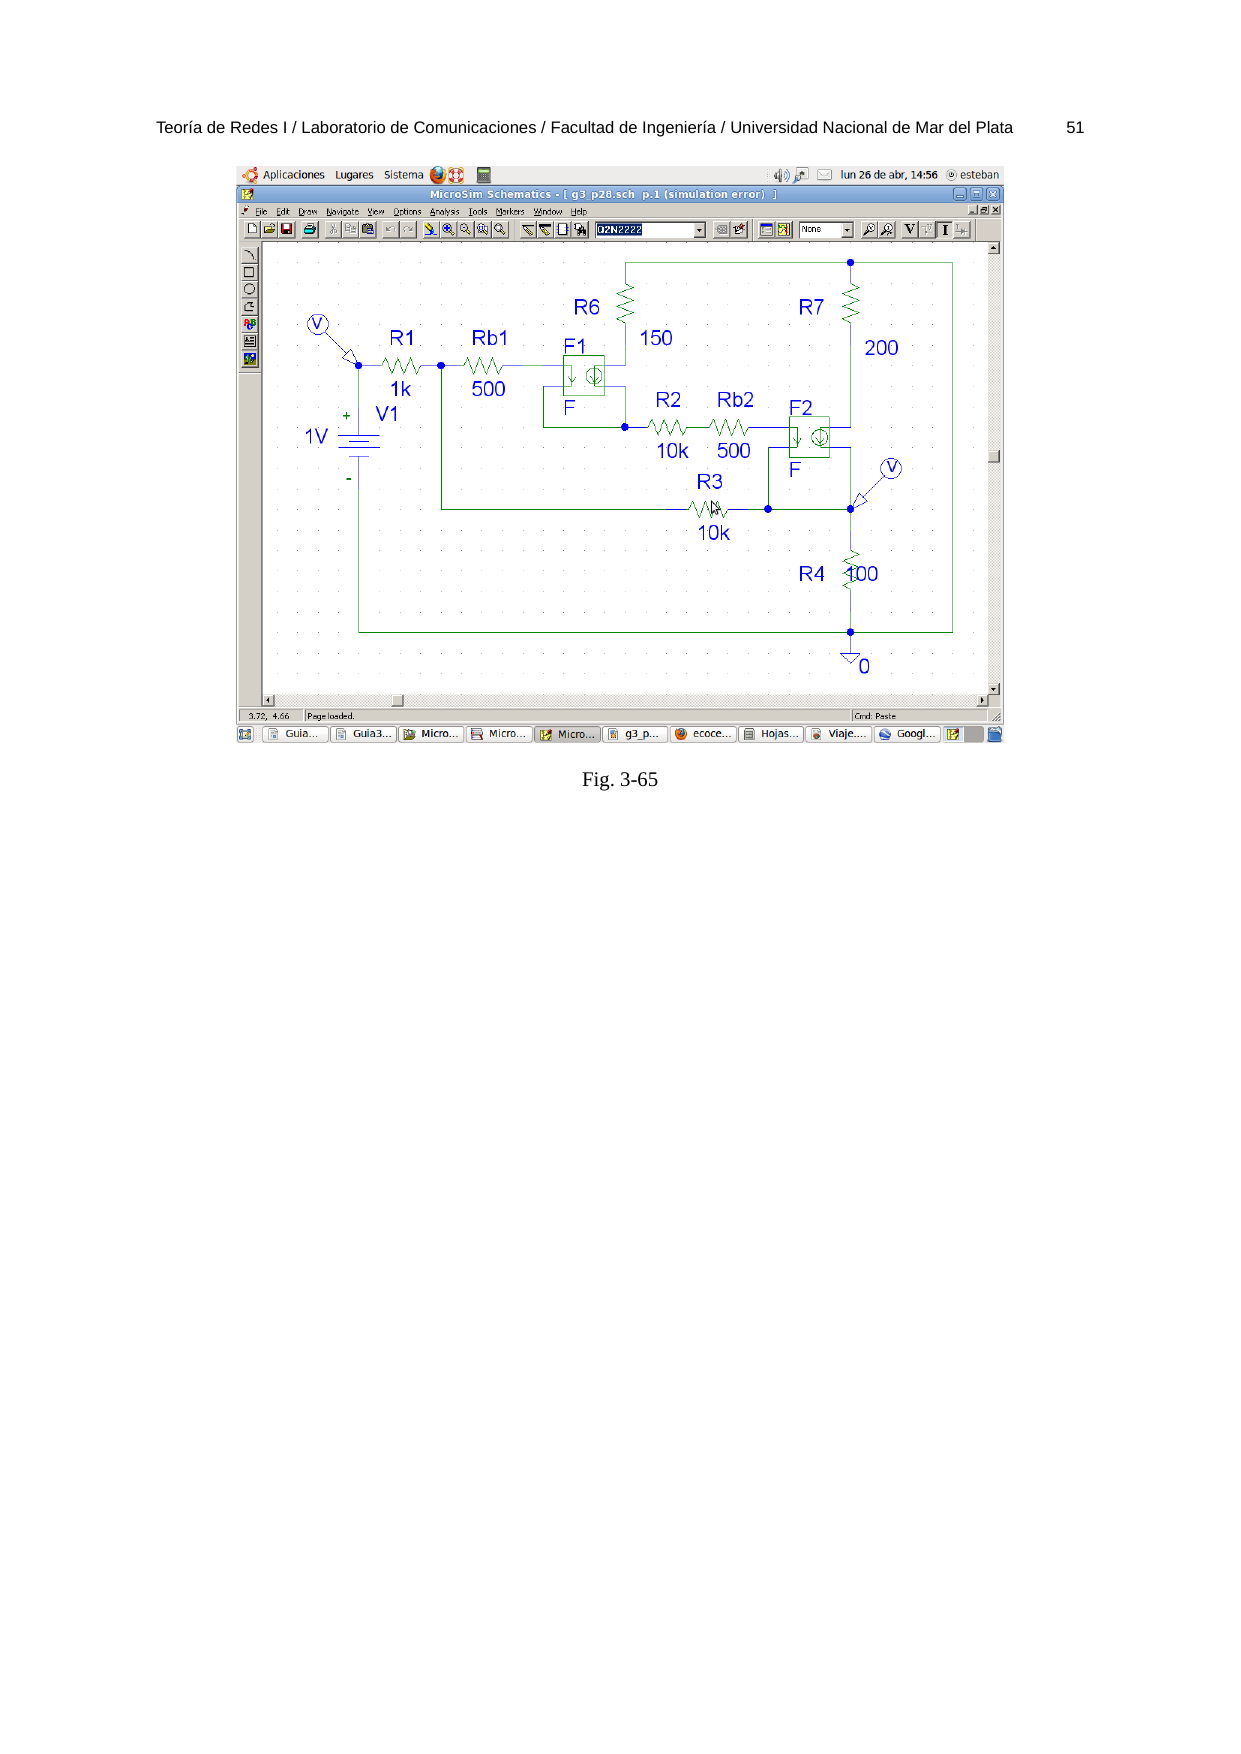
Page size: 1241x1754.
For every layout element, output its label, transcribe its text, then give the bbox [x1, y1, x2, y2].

text Fig. 3-65 [118, 767, 1122, 791]
picture [236, 166, 1004, 743]
